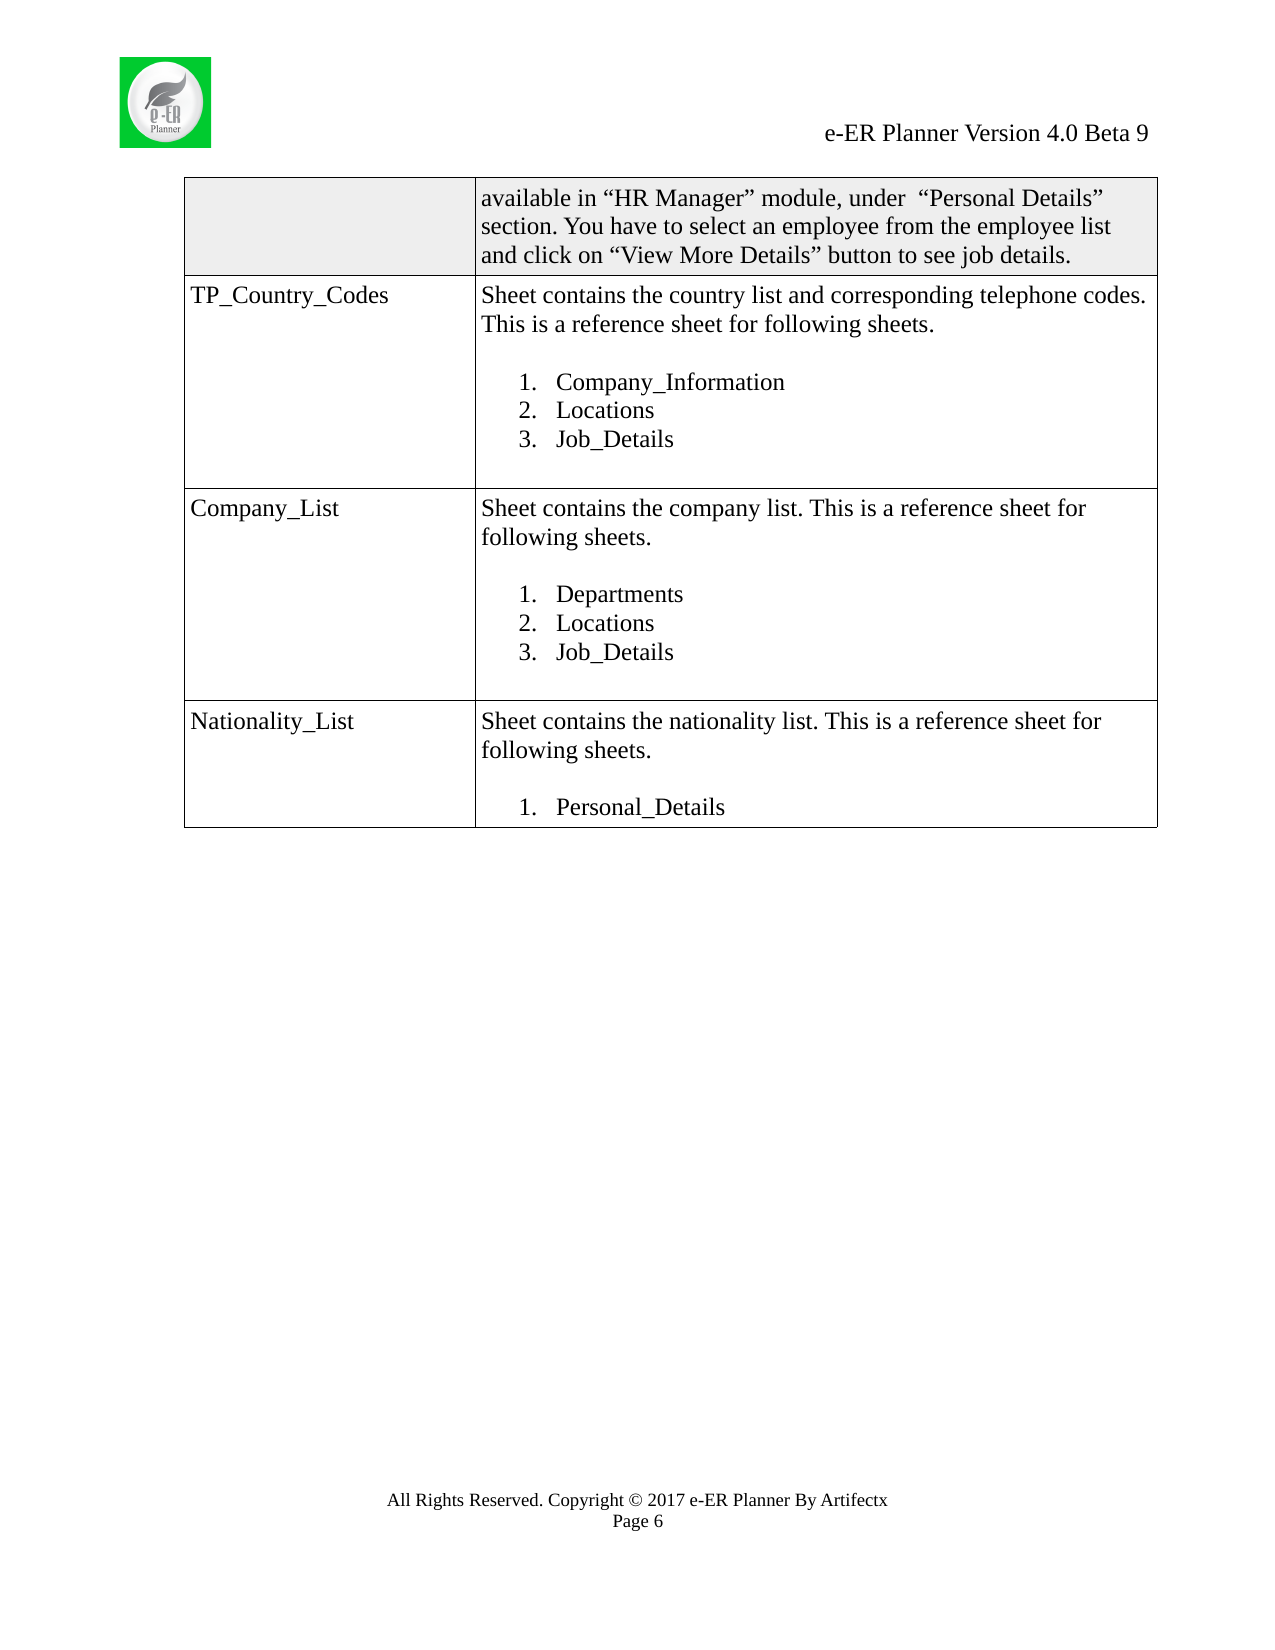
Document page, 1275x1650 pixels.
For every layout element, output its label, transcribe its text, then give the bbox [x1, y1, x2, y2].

picture [119, 57, 212, 148]
table_cell Company_List [185, 489, 475, 700]
table_cell available in “HR Manager” module, under “Personal Details” section. You have to select an employee from the employee list and click on “View More Details” button to see job details. [476, 178, 1157, 275]
table_cell Sheet contains the country list and corresponding telephone codes. This is a reference sheet for following sheets. Company_Information Locations Job_Details [476, 276, 1157, 487]
table_cell [185, 178, 475, 275]
table_cell Nationality_List [185, 701, 475, 827]
table_cell Sheet contains the nationality list. This is a reference sheet for following sheets. Personal_Details [476, 701, 1157, 827]
table_cell Sheet contains the company list. This is a reference sheet for following sheets. Departments Locations Job_Details [476, 489, 1157, 700]
table_cell TP_Country_Codes [185, 276, 475, 487]
